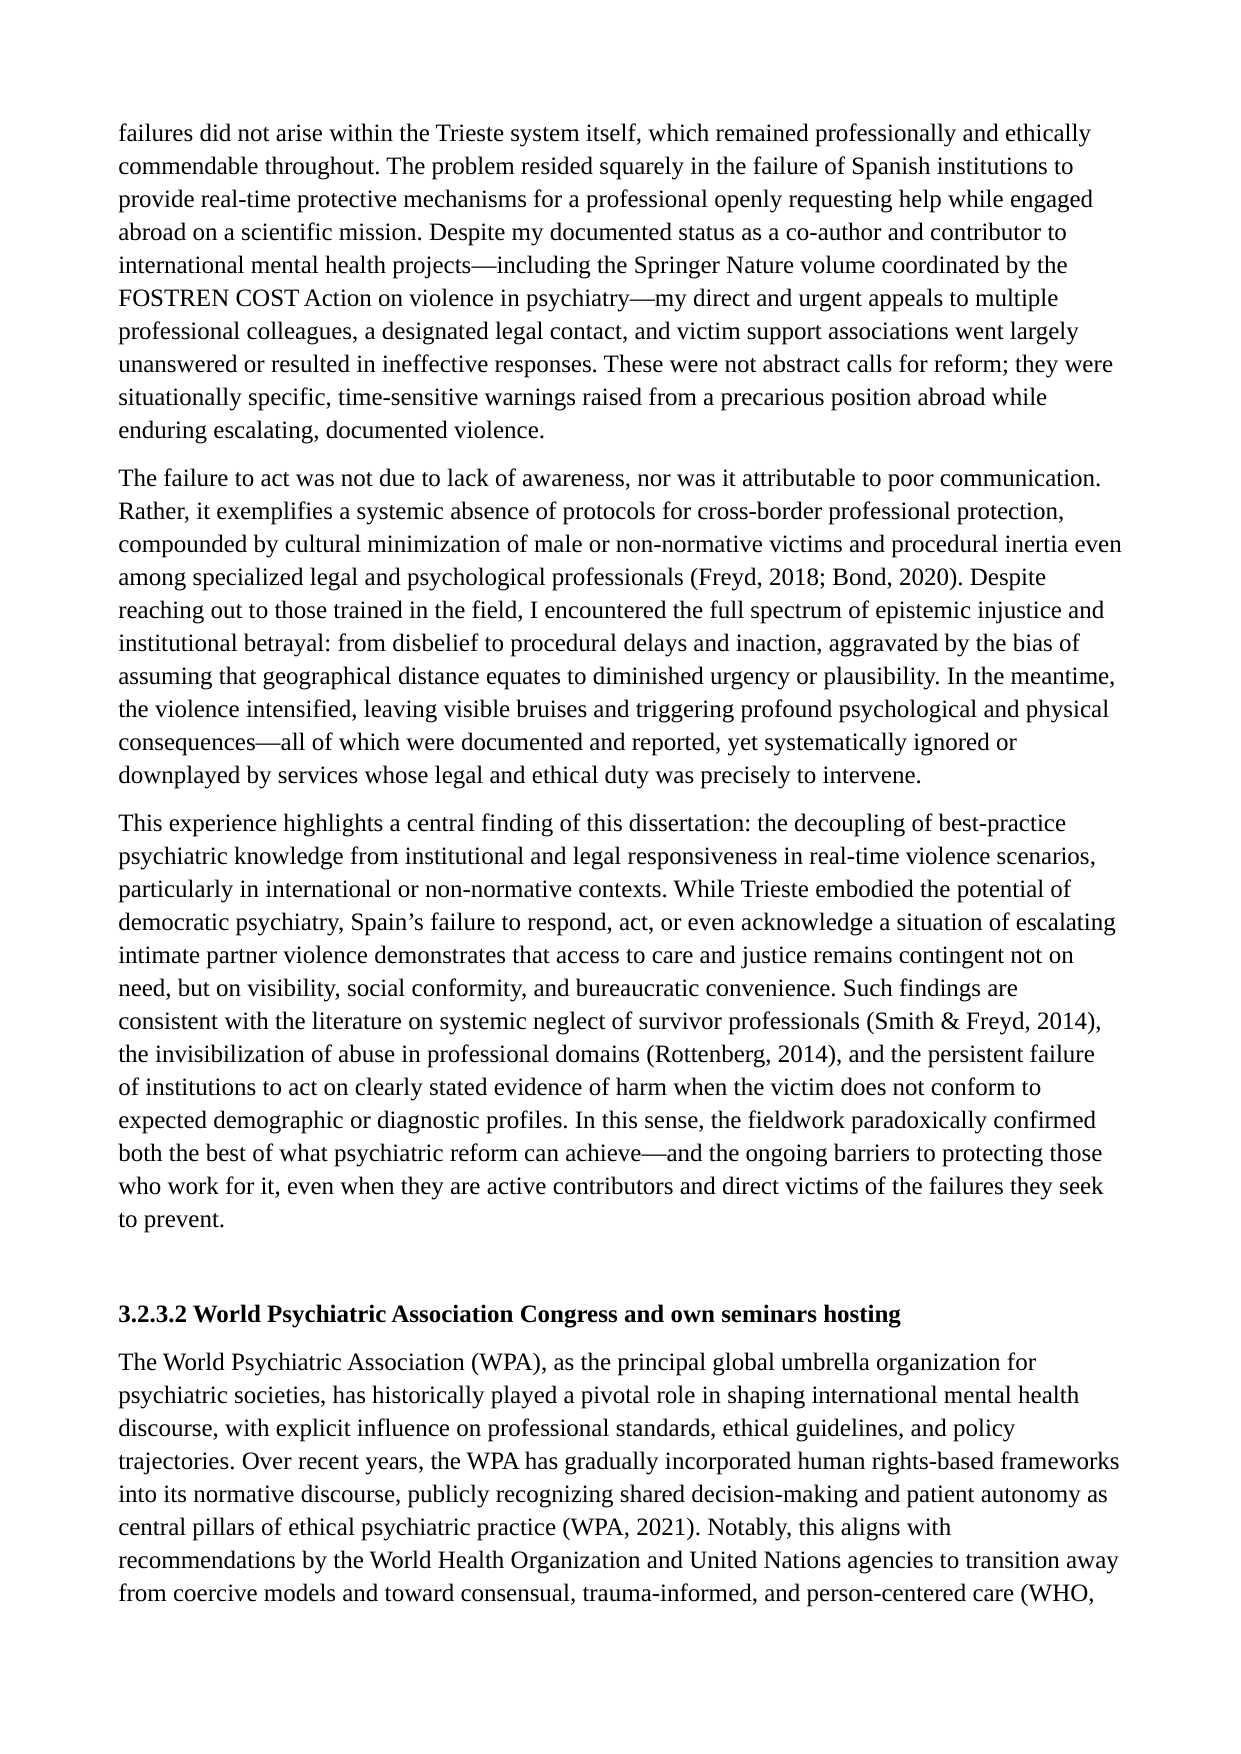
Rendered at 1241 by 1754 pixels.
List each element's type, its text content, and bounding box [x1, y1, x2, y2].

text 3.2.3.2 World Psychiatric Association Congress and own seminars hosting [118, 1299, 1122, 1328]
text This experience highlights a central finding of this dissertation: the decoupling of best-practice psychiatric knowledge from institutional and legal responsiveness in real-time violence scenarios, particularly in international or non-normative contexts. While Trieste embodied the potential of democratic psychiatry, Spain’s failure to respond, act, or even acknowledge a situation of escalating intimate partner violence demonstrates that access to care and justice remains contingent not on need, but on visibility, social conformity, and bureaucratic convenience. Such findings are consistent with the literature on systemic neglect of survivor professionals (Smith & Freyd, 2014), the invisibilization of abuse in professional domains (Rottenberg, 2014), and the persistent failure of institutions to act on clearly stated evidence of harm when the victim does not conform to expected demographic or diagnostic profiles. In this sense, the fieldwork paradoxically confirmed both the best of what psychiatric reform can achieve—and the ongoing barriers to protecting those who work for it, even when they are active contributors and direct victims of the failures they seek to prevent. [118, 808, 1122, 1233]
text failures did not arise within the Trieste system itself, which remained professionally and ethically commendable throughout. The problem resided squarely in the failure of Spanish institutions to provide real-time protective mechanisms for a professional openly requesting help while engaged abroad on a scientific mission. Despite my documented status as a co-author and contributor to international mental health projects—including the Springer Nature volume coordinated by the FOSTREN COST Action on violence in psychiatry—my direct and urgent appeals to multiple professional colleagues, a designated legal contact, and victim support associations went largely unanswered or resulted in ineffective responses. These were not abstract calls for reform; they were situationally specific, time-sensitive warnings raised from a precarious position abroad while enduring escalating, documented violence. [118, 118, 1122, 444]
text The failure to act was not due to lack of awareness, nor was it attributable to poor communication. Rather, it exemplifies a systemic absence of protocols for cross-border professional protection, compounded by cultural minimization of male or non-normative victims and procedural inertia even among specialized legal and psychological professionals (Freyd, 2018; Bond, 2020). Despite reaching out to those trained in the field, I encountered the full spectrum of epistemic injustice and institutional betrayal: from disbelief to procedural delays and inaction, aggravated by the bias of assuming that geographical distance equates to diminished urgency or plausibility. In the meantime, the violence intensified, leaving visible bruises and triggering profound psychological and physical consequences—all of which were documented and reported, yet systematically ignored or downplayed by services whose legal and ethical duty was precisely to intervene. [118, 463, 1122, 789]
text The World Psychiatric Association (WPA), as the principal global umbrella organization for psychiatric societies, has historically played a pivotal role in shaping international mental health discourse, with explicit influence on professional standards, ethical guidelines, and policy trajectories. Over recent years, the WPA has gradually incorporated human rights-based frameworks into its normative discourse, publicly recognizing shared decision-making and patient autonomy as central pillars of ethical psychiatric practice (WPA, 2021). Notably, this aligns with recommendations by the World Health Organization and United Nations agencies to transition away from coercive models and toward consensual, trauma-informed, and person-centered care (WHO, [118, 1347, 1122, 1607]
